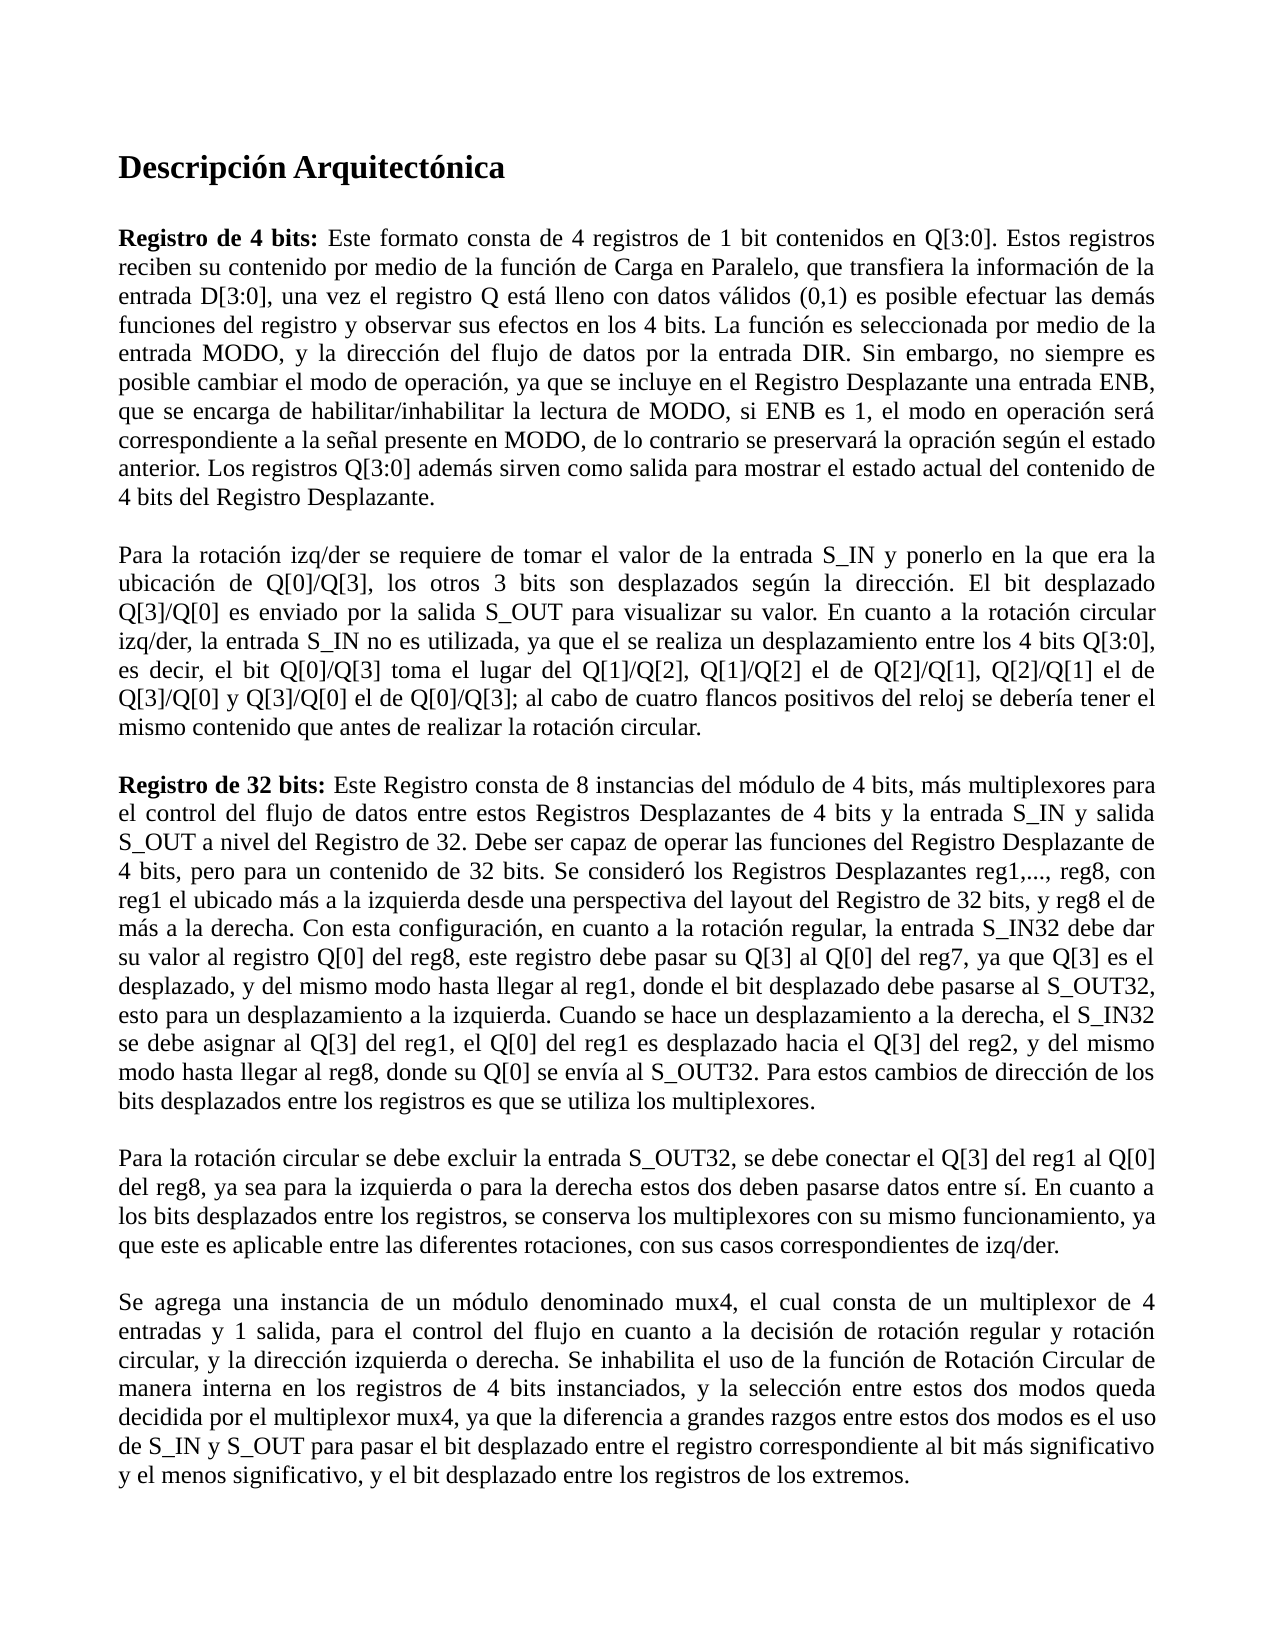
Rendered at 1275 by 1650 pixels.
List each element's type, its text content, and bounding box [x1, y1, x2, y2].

text Registro de 32 bits: Este Registro consta de 8 instancias del módulo de 4 bits, más multiplexores para el control del flujo de datos entre estos Registros Desplazantes de 4 bits y la entrada S_IN y salida S_OUT a nivel del Registro de 32. Debe ser capaz de operar las funciones del Registro Desplazante de 4 bits, pero para un contenido de 32 bits. Se consideró los Registros Desplazantes reg1,..., reg8, con reg1 el ubicado más a la izquierda desde una perspectiva del layout del Registro de 32 bits, y reg8 el de más a la derecha. Con esta configuración, en cuanto a la rotación regular, la entrada S_IN32 debe dar su valor al registro Q[0] del reg8, este registro debe pasar su Q[3] al Q[0] del reg7, ya que Q[3] es el desplazado, y del mismo modo hasta llegar al reg1, donde el bit desplazado debe pasarse al S_OUT32, esto para un desplazamiento a la izquierda. Cuando se hace un desplazamiento a la derecha, el S_IN32 se debe asignar al Q[3] del reg1, el Q[0] del reg1 es desplazado hacia el Q[3] del reg2, y del mismo modo hasta llegar al reg8, donde su Q[0] se envía al S_OUT32. Para estos cambios de dirección de los bits desplazados entre los registros es que se utiliza los multiplexores. [118, 770, 1157, 1115]
text Para la rotación circular se debe excluir la entrada S_OUT32, se debe conectar el Q[3] del reg1 al Q[0] del reg8, ya sea para la izquierda o para la derecha estos dos deben pasarse datos entre sí. En cuanto a los bits desplazados entre los registros, se conserva los multiplexores con su mismo funcionamiento, ya que este es aplicable entre las diferentes rotaciones, con sus casos correspondientes de izq/der. [118, 1143, 1157, 1258]
text Se agrega una instancia de un módulo denominado mux4, el cual consta de un multiplexor de 4 entradas y 1 salida, para el control del flujo en cuanto a la decisión de rotación regular y rotación circular, y la dirección izquierda o derecha. Se inhabilita el uso de la función de Rotación Circular de manera interna en los registros de 4 bits instanciados, y la selección entre estos dos modos queda decidida por el multiplexor mux4, ya que la diferencia a grandes razgos entre estos dos modos es el uso de S_IN y S_OUT para pasar el bit desplazado entre el registro correspondiente al bit más significativo y el menos significativo, y el bit desplazado entre los registros de los extremos. [118, 1287, 1157, 1488]
text Descripción Arquitectónica [118, 147, 1157, 185]
text Registro de 4 bits: Este formato consta de 4 registros de 1 bit contenidos en Q[3:0]. Estos registros reciben su contenido por medio de la función de Carga en Paralelo, que transfiera la información de la entrada D[3:0], una vez el registro Q está lleno con datos válidos (0,1) es posible efectuar las demás funciones del registro y observar sus efectos en los 4 bits. La función es seleccionada por medio de la entrada MODO, y la dirección del flujo de datos por la entrada DIR. Sin embargo, no siempre es posible cambiar el modo de operación, ya que se incluye en el Registro Desplazante una entrada ENB, que se encarga de habilitar/inhabilitar la lectura de MODO, si ENB es 1, el modo en operación será correspondiente a la señal presente en MODO, de lo contrario se preservará la opración según el estado anterior. Los registros Q[3:0] además sirven como salida para mostrar el estado actual del contenido de 4 bits del Registro Desplazante. [118, 223, 1157, 511]
text Para la rotación izq/der se requiere de tomar el valor de la entrada S_IN y ponerlo en la que era la ubicación de Q[0]/Q[3], los otros 3 bits son desplazados según la dirección. El bit desplazado Q[3]/Q[0] es enviado por la salida S_OUT para visualizar su valor. En cuanto a la rotación circular izq/der, la entrada S_IN no es utilizada, ya que el se realiza un desplazamiento entre los 4 bits Q[3:0], es decir, el bit Q[0]/Q[3] toma el lugar del Q[1]/Q[2], Q[1]/Q[2] el de Q[2]/Q[1], Q[2]/Q[1] el de Q[3]/Q[0] y Q[3]/Q[0] el de Q[0]/Q[3]; al cabo de cuatro flancos positivos del reloj se debería tener el mismo contenido que antes de realizar la rotación circular. [118, 540, 1157, 741]
